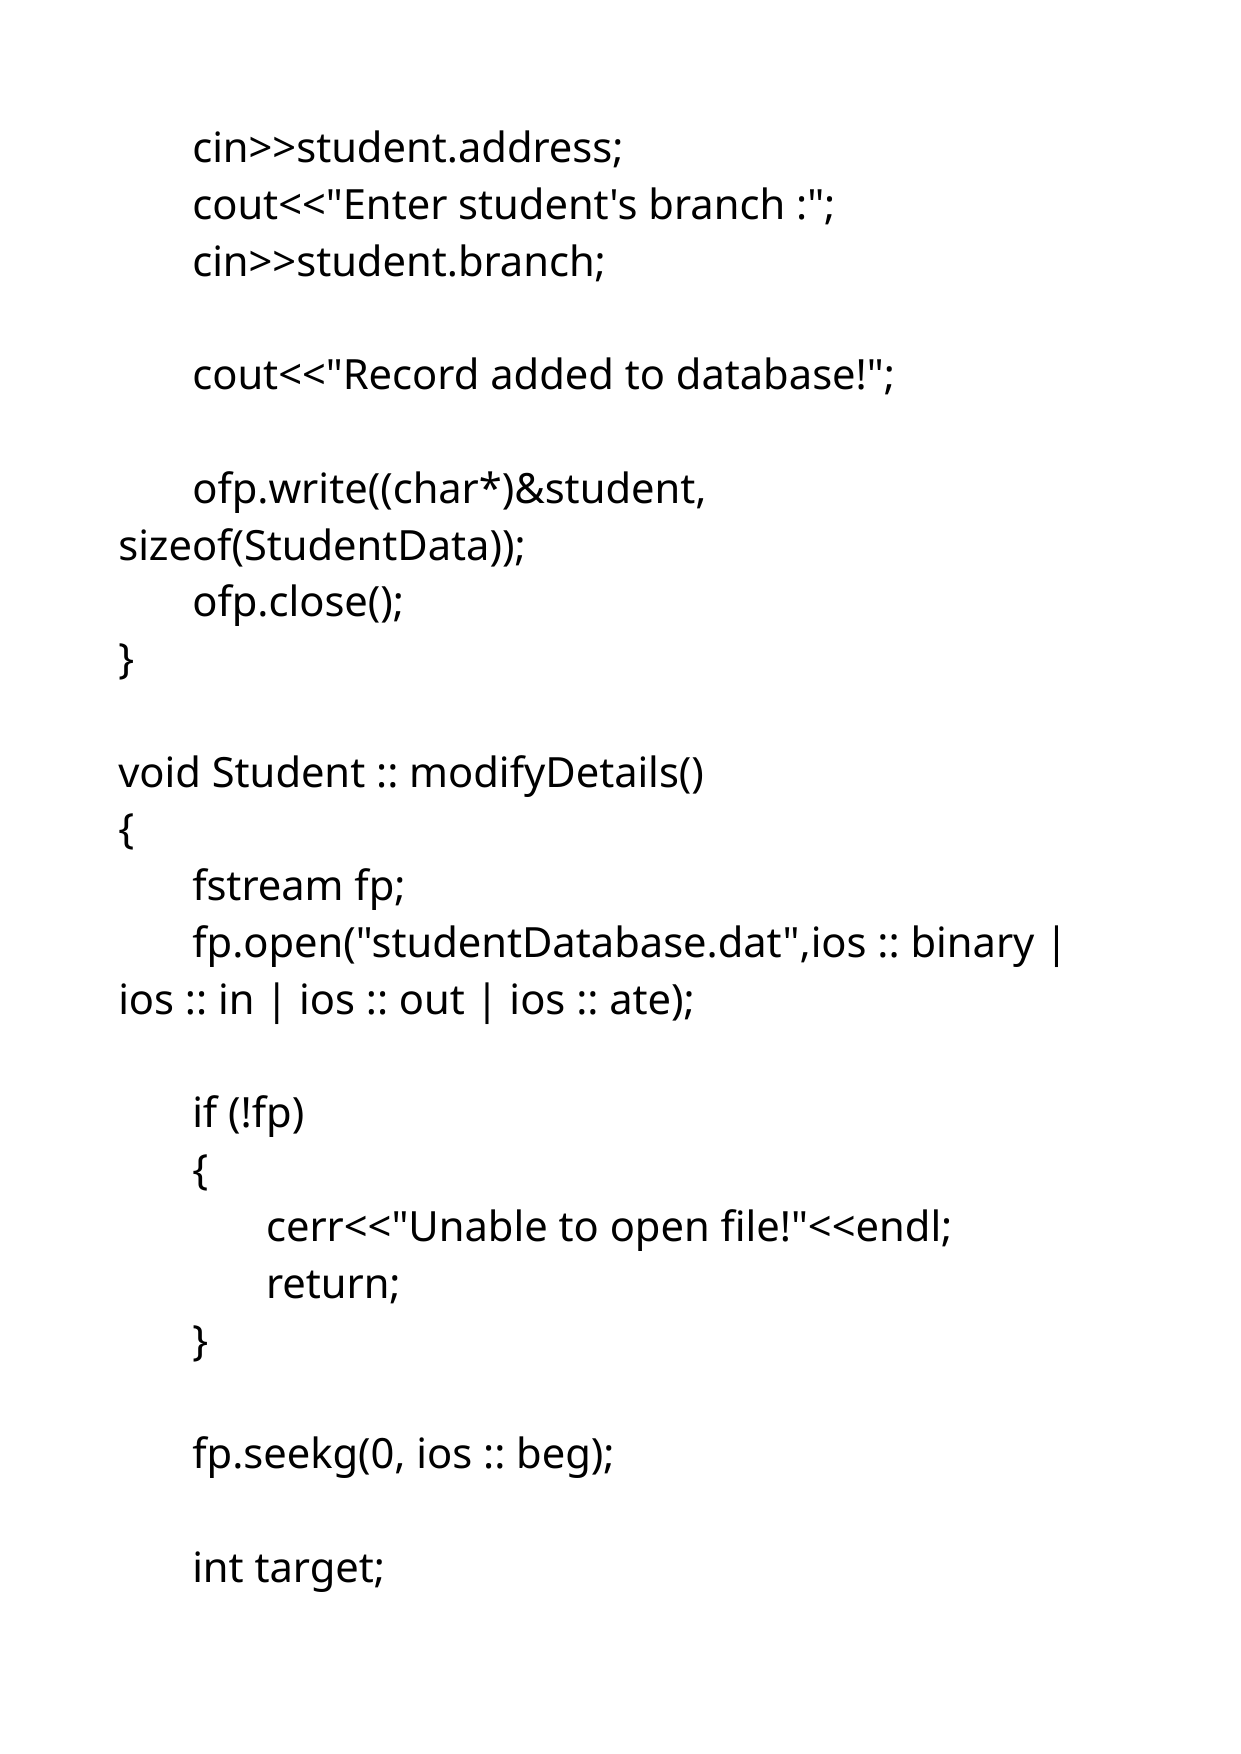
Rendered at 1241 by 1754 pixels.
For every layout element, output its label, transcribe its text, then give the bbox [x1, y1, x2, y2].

text { [118, 1140, 1122, 1197]
text } [118, 629, 1122, 686]
text cerr<<"Unable to open file!"<<endl; [118, 1197, 1122, 1253]
text ofp.close(); [118, 572, 1122, 629]
text fp.open("studentDatabase.dat",ios :: binary | ios :: in | ios :: out | ios :: ate); [118, 913, 1122, 1026]
text if (!fp) [118, 1083, 1122, 1140]
text ofp.write((char*)&student, sizeof(StudentData)); [118, 459, 1122, 572]
text cout<<"Enter student's branch :"; [118, 175, 1122, 232]
text fstream fp; [118, 856, 1122, 913]
text cin>>student.address; [118, 118, 1122, 175]
text cout<<"Record added to database!"; [118, 345, 1122, 402]
text void Student :: modifyDetails() [118, 743, 1122, 799]
text fp.seekg(0, ios :: beg); [118, 1424, 1122, 1481]
text { [118, 799, 1122, 856]
text return; [118, 1253, 1122, 1310]
text int target; [118, 1537, 1122, 1594]
text cin>>student.branch; [118, 232, 1122, 288]
text } [118, 1310, 1122, 1367]
